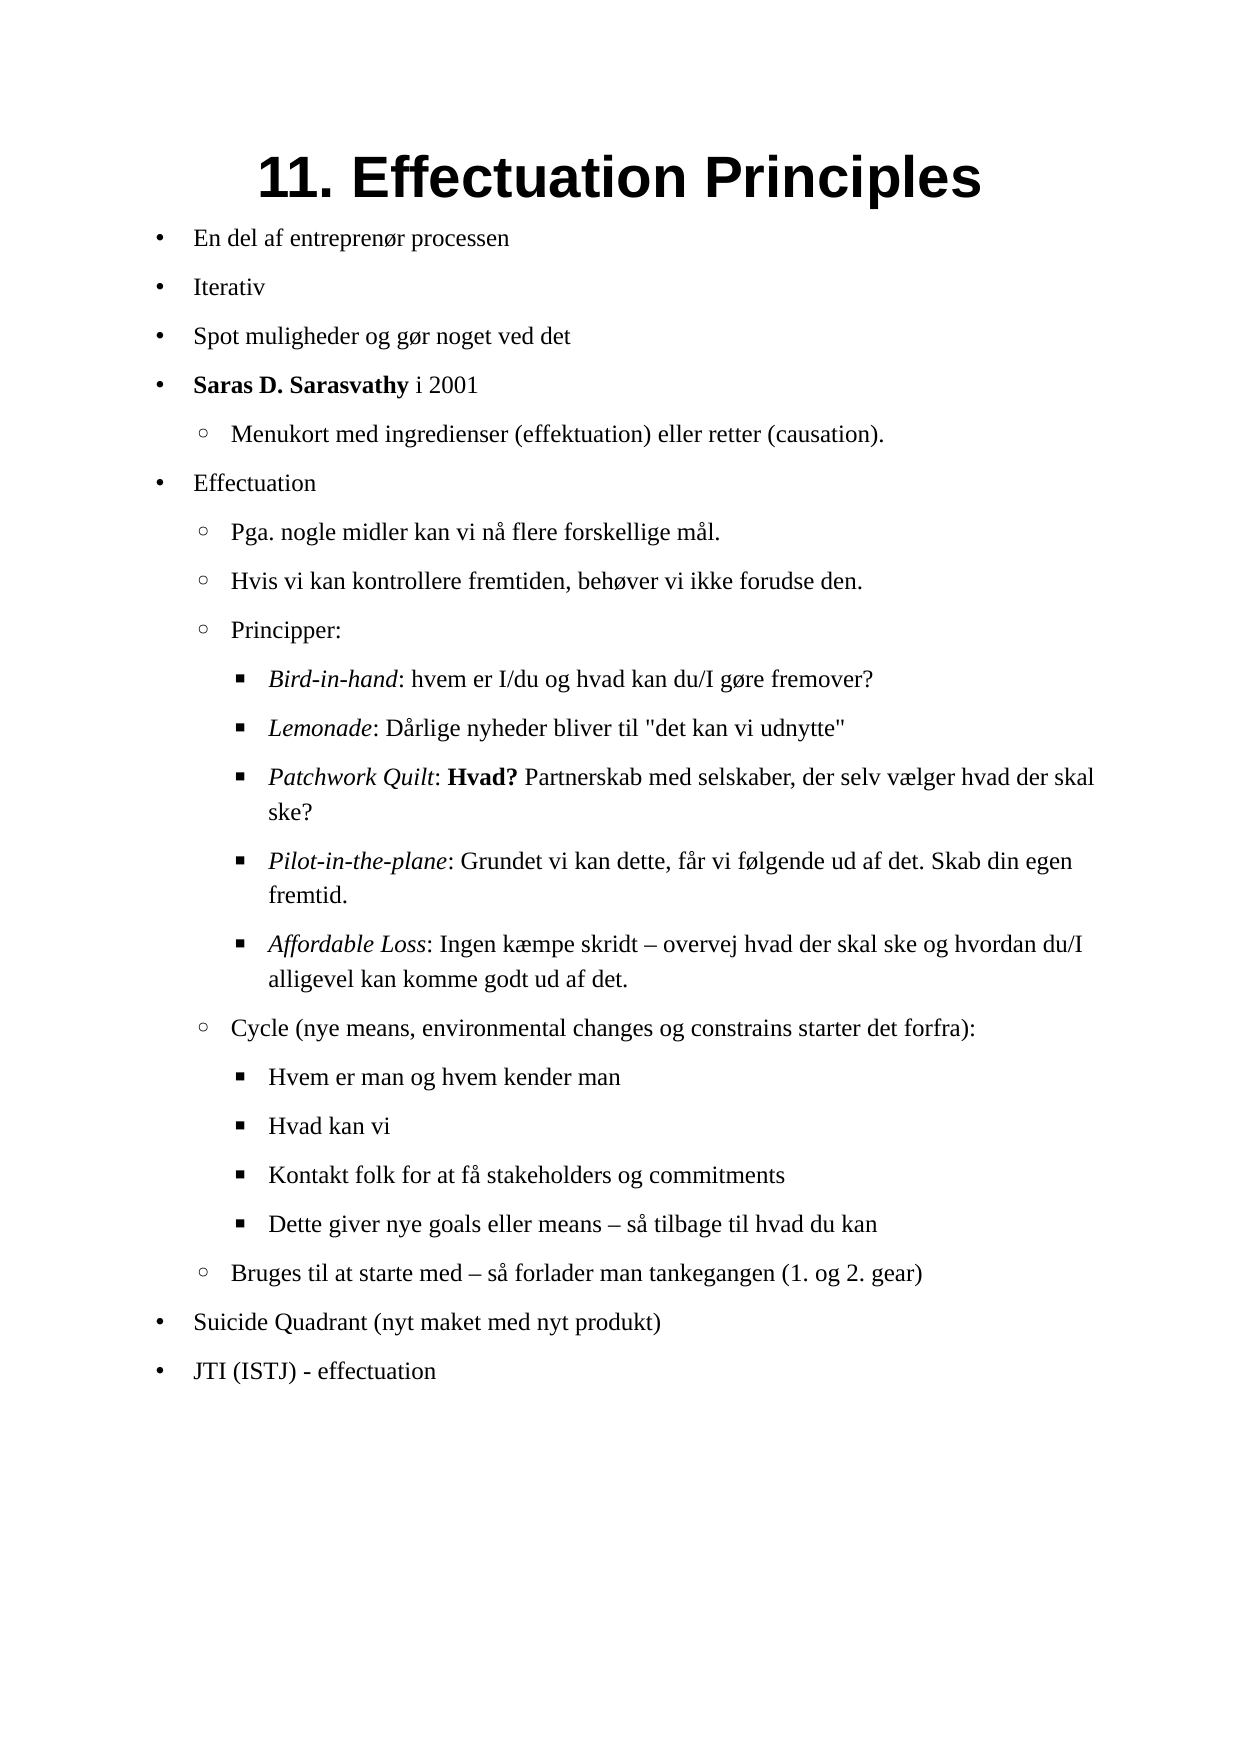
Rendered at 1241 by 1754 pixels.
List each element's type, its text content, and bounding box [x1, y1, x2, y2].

list Kontakt folk for at få stakeholders og commitments [231, 1160, 1122, 1189]
list Hvis vi kan kontrollere fremtiden, behøver vi ikke forudse den. [193, 566, 1122, 595]
list Cycle (nye means, environmental changes og constrains starter det forfra): [193, 1013, 1122, 1042]
list Spot muligheder og gør noget ved det [156, 321, 1122, 349]
list JTI (ISTJ) - effectuation [156, 1356, 1122, 1385]
list Hvem er man og hvem kender man [231, 1062, 1122, 1091]
list Hvad kan vi [231, 1111, 1122, 1140]
list Pga. nogle midler kan vi nå flere forskellige mål. [193, 517, 1122, 546]
list Bruges til at starte med – så forlader man tankegangen (1. og 2. gear) [193, 1258, 1122, 1287]
list Suicide Quadrant (nyt maket med nyt produkt) [156, 1307, 1122, 1336]
list Patchwork Quilt: Hvad? Partnerskab med selskaber, der selv vælger hvad der skal ske? [231, 762, 1122, 826]
list Dette giver nye goals eller means – så tilbage til hvad du kan [231, 1209, 1122, 1238]
list Effectuation [156, 468, 1122, 497]
list Bird-in-hand: hvem er I/du og hvad kan du/I gøre fremover? [231, 664, 1122, 693]
title 11. Effectuation Principles [118, 143, 1122, 210]
list Lemonade: Dårlige nyheder bliver til "det kan vi udnytte" [231, 713, 1122, 742]
list Pilot-in-the-plane: Grundet vi kan dette, får vi følgende ud af det. Skab din egen fremtid. [231, 846, 1122, 909]
list Affordable Loss: Ingen kæmpe skridt – overvej hvad der skal ske og hvordan du/I alligevel kan komme godt ud af det. [231, 929, 1122, 993]
list Principper: [193, 615, 1122, 644]
list Saras D. Sarasvathy i 2001 [156, 370, 1122, 399]
list En del af entreprenør processen [156, 223, 1122, 251]
list Iterativ [156, 272, 1122, 301]
list Menukort med ingredienser (effektuation) eller retter (causation). [193, 419, 1122, 448]
